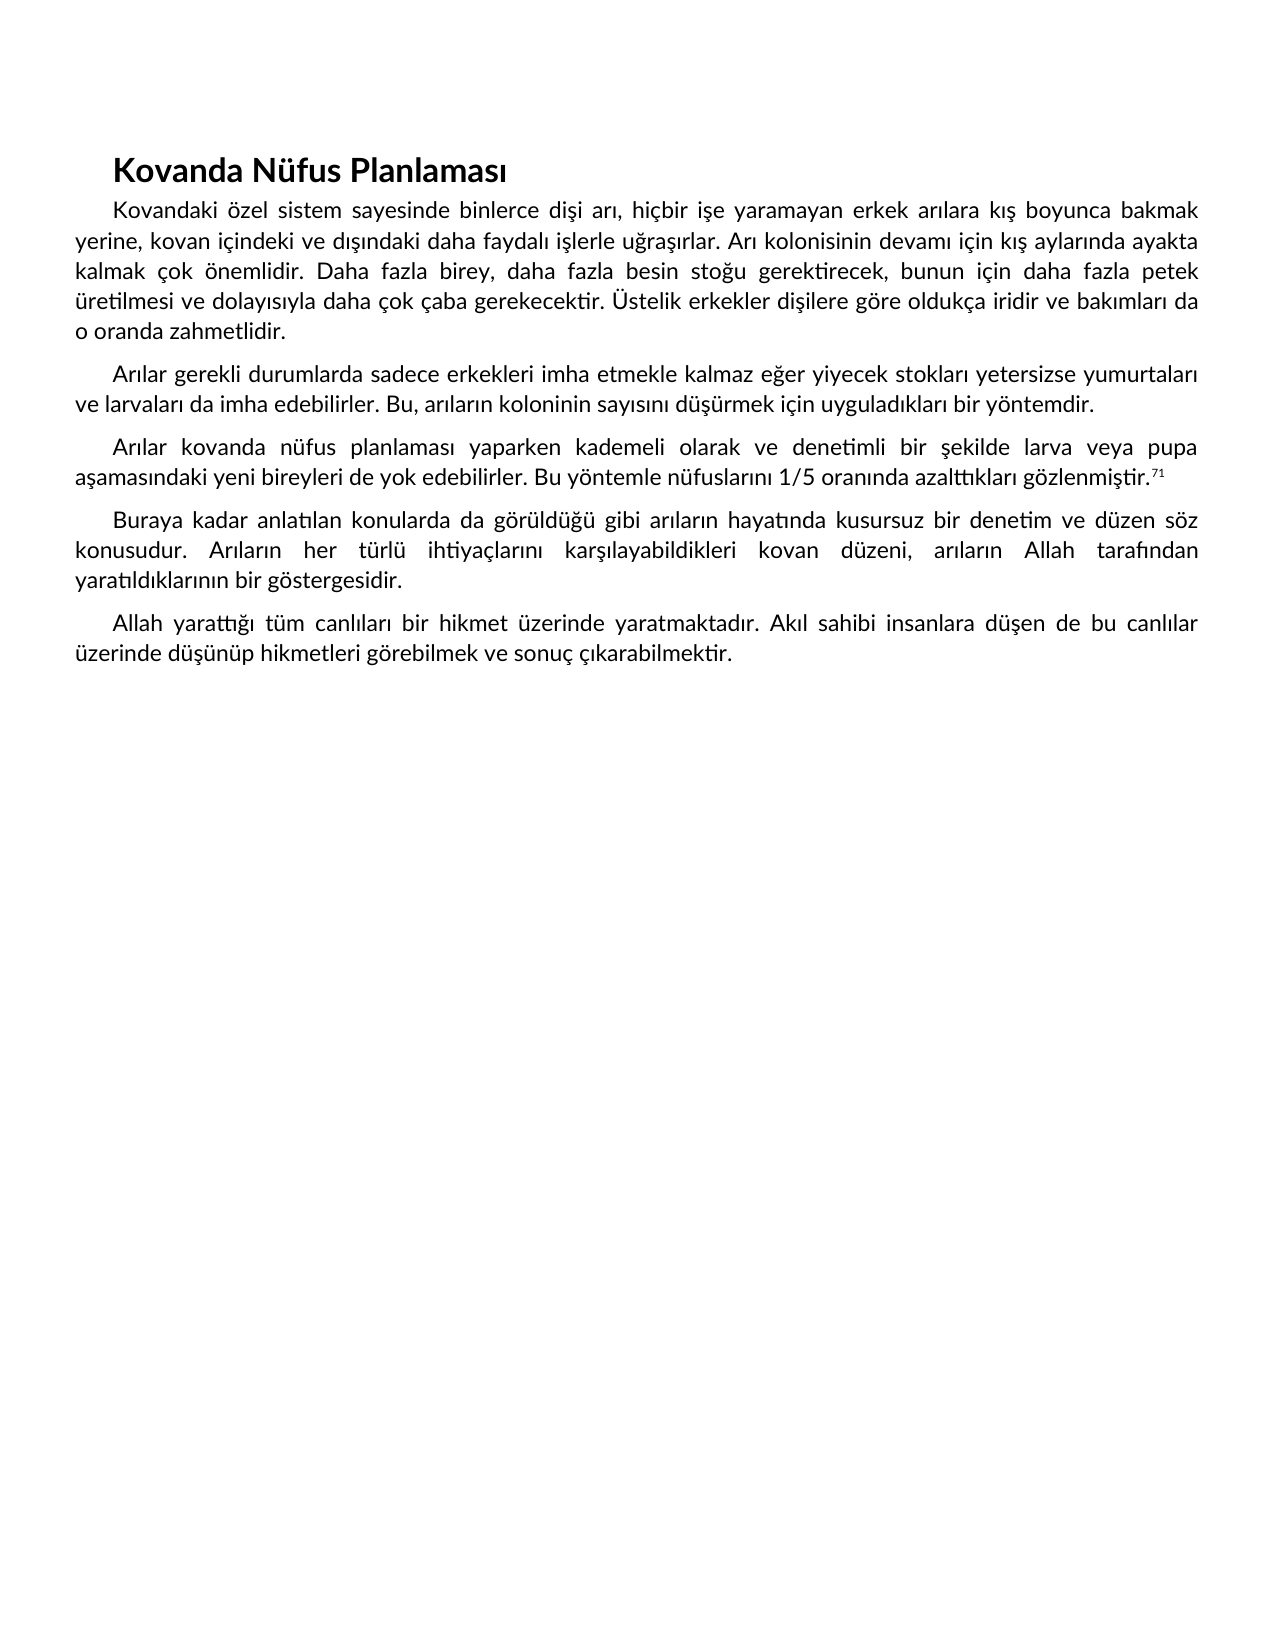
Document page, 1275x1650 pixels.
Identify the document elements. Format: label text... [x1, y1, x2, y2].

text Kovandaki özel sistem sayesinde binlerce dişi arı, hiçbir işe yaramayan erkek arılara kış boyunca bakmak yerine, kovan içindeki ve dışındaki daha faydalı işlerle uğraşırlar. Arı kolonisinin devamı için kış aylarında ayakta kalmak çok önemlidir. Daha fazla birey, daha fazla besin stoğu gerektirecek, bunun için daha fazla petek üretilmesi ve dolayısıyla daha çok çaba gerekecektir. Üstelik erkekler dişilere göre oldukça iridir ve bakımları da o oranda zahmetlidir. [75, 196, 1200, 344]
text Buraya kadar anlatılan konularda da görüldüğü gibi arıların hayatında kusursuz bir denetim ve düzen söz konusudur. Arıların her türlü ihtiyaçlarını karşılayabildikleri kovan düzeni, arıların Allah tarafından yaratıldıklarının bir göstergesidir. [75, 506, 1200, 593]
text Arılar gerekli durumlarda sadece erkekleri imha etmekle kalmaz eğer yiyecek stokları yetersizse yumurtaları ve larvaları da imha edebilirler. Bu, arıların koloninin sayısını düşürmek için uyguladıkları bir yöntemdir. [75, 360, 1200, 417]
text Allah yarattığı tüm canlıları bir hikmet üzerinde yaratmaktadır. Akıl sahibi insanlara düşen de bu canlılar üzerinde düşünüp hikmetleri görebilmek ve sonuç çıkarabilmektir. [75, 609, 1200, 666]
text Arılar kovanda nüfus planlaması yaparken kademeli olarak ve denetimli bir şekilde larva veya pupa aşamasındaki yeni bireyleri de yok edebilirler. Bu yöntemle nüfuslarını 1/5 oranında azalttıkları gözlenmiştir.71 [75, 433, 1200, 490]
subtitle Kovanda Nüfus Planlaması [112, 150, 1200, 190]
